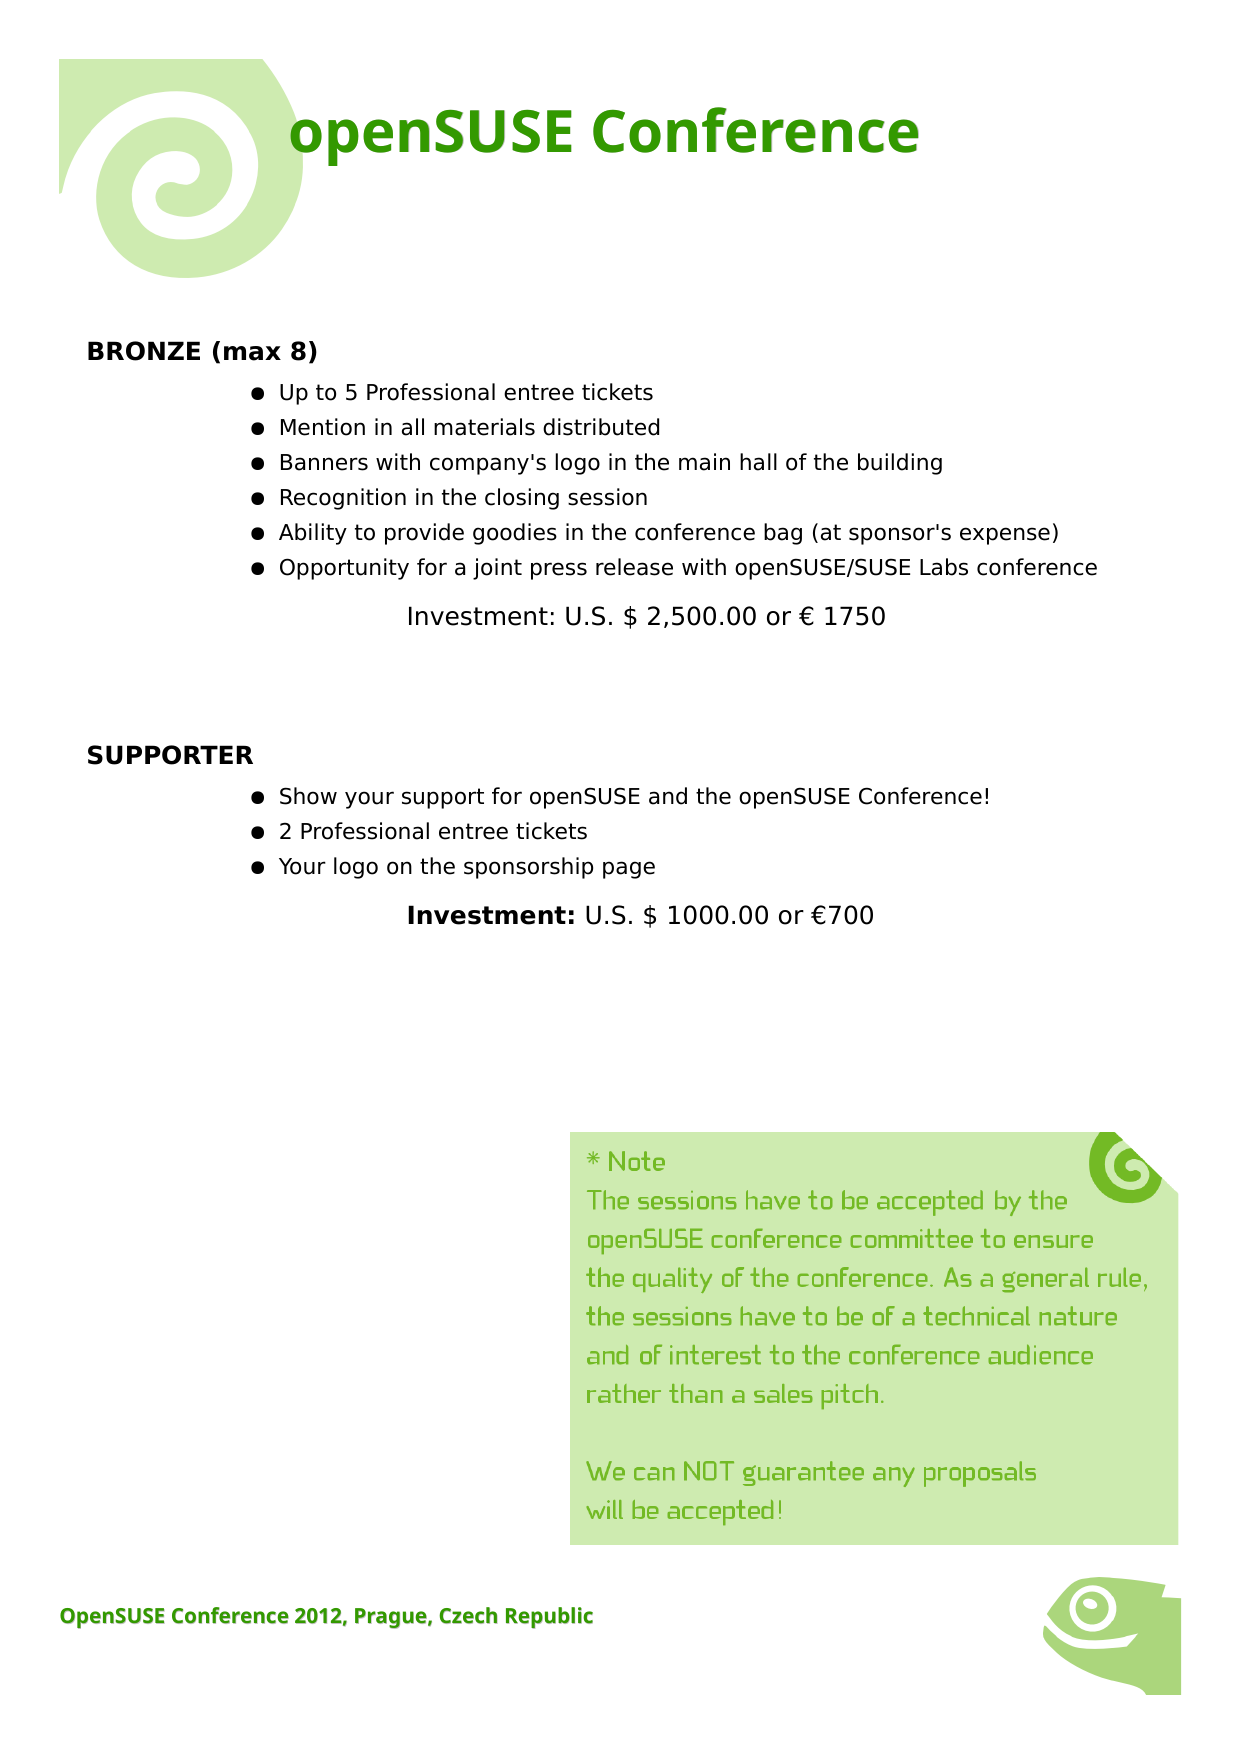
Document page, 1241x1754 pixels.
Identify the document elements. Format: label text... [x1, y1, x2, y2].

text Investment: U.S. $ 1000.00 or €700 [205, 902, 1181, 931]
list 2 Professional entree tickets [249, 819, 1141, 844]
list Your logo on the sponsorship page [249, 854, 1141, 879]
list Banners with company's logo in the main hall of the building [249, 450, 1141, 476]
text Investment: U.S. $ 2,500.00 or € 1750 [205, 603, 1181, 632]
picture [749, 1570, 1182, 1695]
list Opportunity for a joint press release with openSUSE/SUSE Labs conference [249, 555, 1141, 581]
picture [59, 59, 819, 311]
list Ability to provide goodies in the conference bag (at sponsor's expense) [249, 520, 1141, 546]
list Recognition in the closing session [249, 485, 1141, 511]
list Show your support for openSUSE and the openSUSE Conference! [249, 784, 1141, 809]
subtitle BRONZE (max 8) [86, 337, 1181, 367]
subtitle SUPPORTER [86, 741, 1181, 771]
list Up to 5 Professional entree tickets [249, 380, 1141, 406]
picture [570, 1132, 1179, 1545]
list Mention in all materials distributed [249, 415, 1141, 441]
